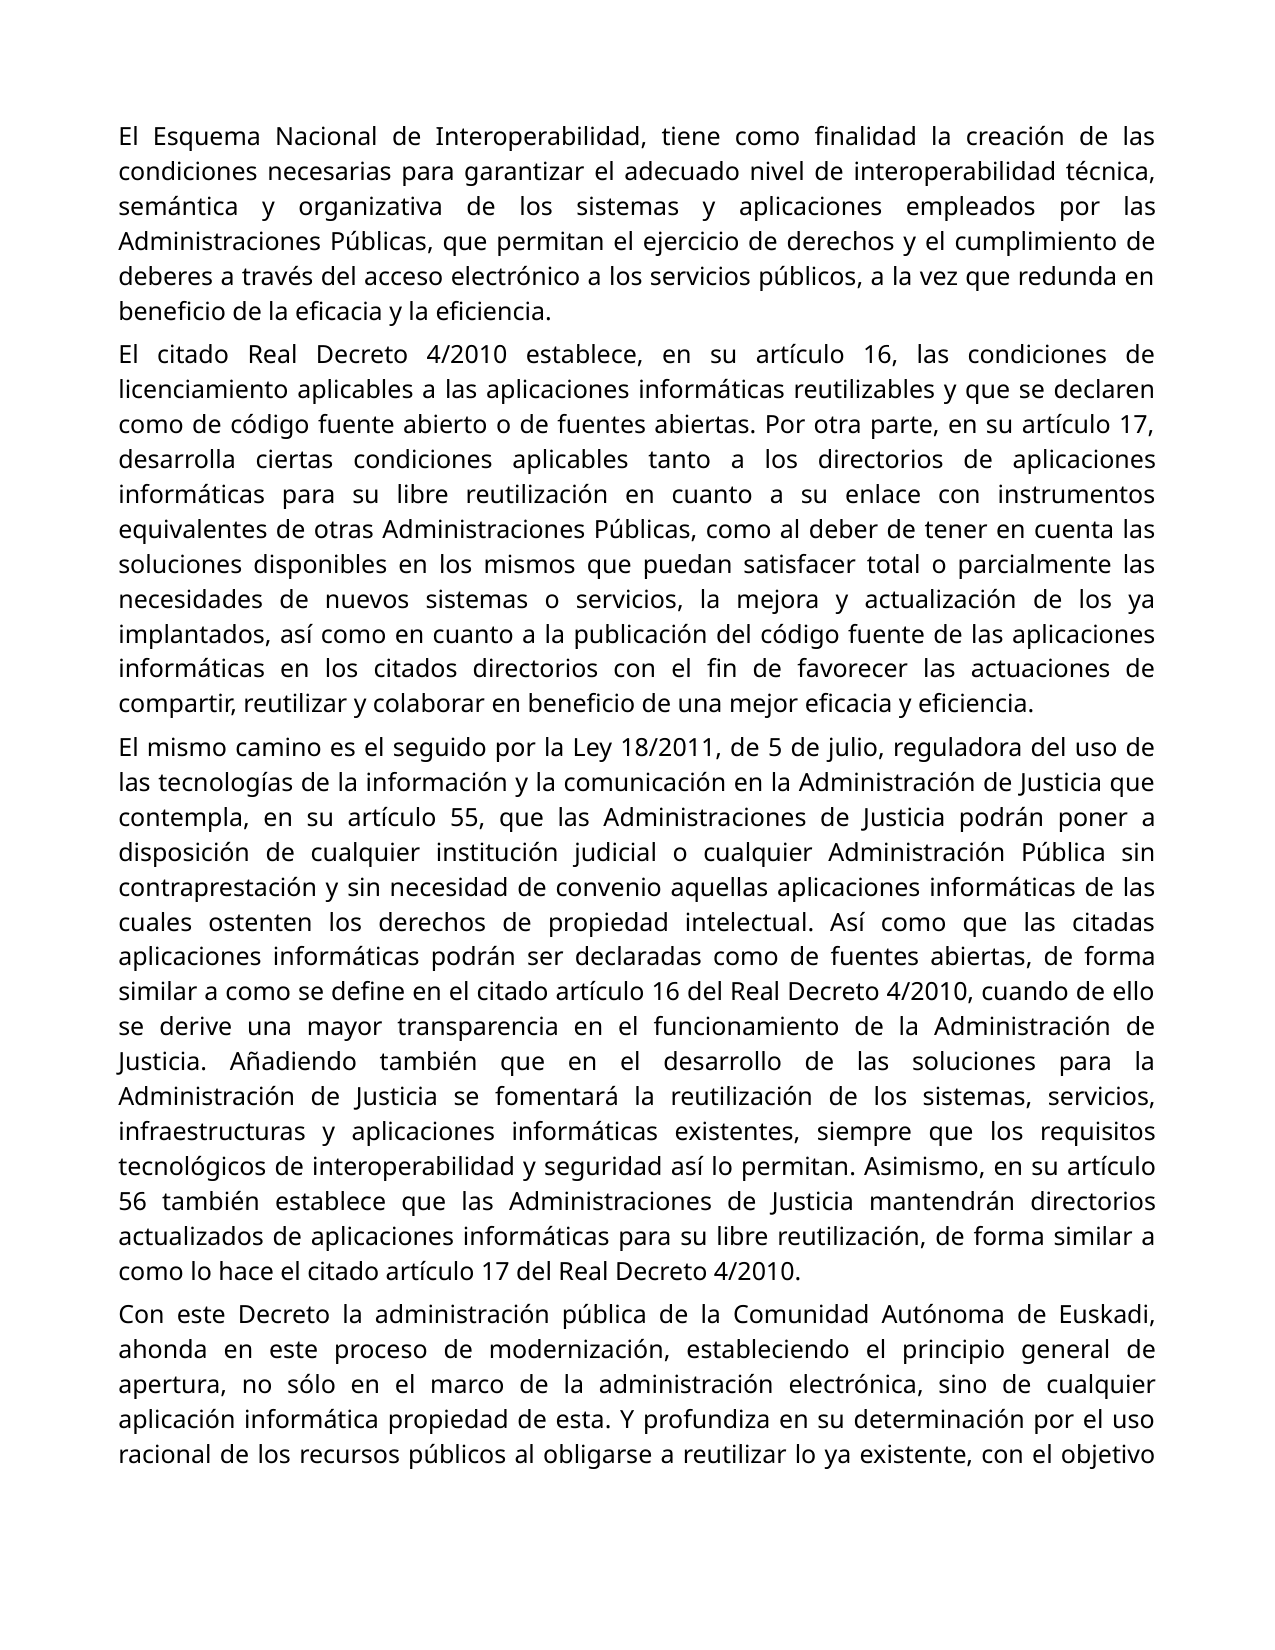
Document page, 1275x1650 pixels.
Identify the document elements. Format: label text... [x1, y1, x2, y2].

text Con este Decreto la administración pública de la Comunidad Autónoma de Euskadi, ahonda en este proceso de modernización, estableciendo el principio general de apertura, no sólo en el marco de la administración electrónica, sino de cualquier aplicación informática propiedad de esta. Y profundiza en su determinación por el uso racional de los recursos públicos al obligarse a reutilizar lo ya existente, con el objetivo [118, 1296, 1157, 1470]
text El mismo camino es el seguido por la Ley 18/2011, de 5 de julio, reguladora del uso de las tecnologías de la información y la comunicación en la Administración de Justicia que contempla, en su artículo 55, que las Administraciones de Justicia podrán poner a disposición de cualquier institución judicial o cualquier Administración Pública sin contraprestación y sin necesidad de convenio aquellas aplicaciones informáticas de las cuales ostenten los derechos de propiedad intelectual. Así como que las citadas aplicaciones informáticas podrán ser declaradas como de fuentes abiertas, de forma similar a como se define en el citado artículo 16 del Real Decreto 4/2010, cuando de ello se derive una mayor transparencia en el funcionamiento de la Administración de Justicia. Añadiendo también que en el desarrollo de las soluciones para la Administración de Justicia se fomentará la reutilización de los sistemas, servicios, infraestructuras y aplicaciones informáticas existentes, siempre que los requisitos tecnológicos de interoperabilidad y seguridad así lo permitan. Asimismo, en su artículo 56 también establece que las Administraciones de Justicia mantendrán directorios actualizados de aplicaciones informáticas para su libre reutilización, de forma similar a como lo hace el citado artículo 17 del Real Decreto 4/2010. [118, 729, 1157, 1287]
text El Esquema Nacional de Interoperabilidad, tiene como finalidad la creación de las condiciones necesarias para garantizar el adecuado nivel de interoperabilidad técnica, semántica y organizativa de los sistemas y aplicaciones empleados por las Administraciones Públicas, que permitan el ejercicio de derechos y el cumplimiento de deberes a través del acceso electrónico a los servicios públicos, a la vez que redunda en beneficio de la eficacia y la eficiencia. [118, 118, 1157, 327]
text El citado Real Decreto 4/2010 establece, en su artículo 16, las condiciones de licenciamiento aplicables a las aplicaciones informáticas reutilizables y que se declaren como de código fuente abierto o de fuentes abiertas. Por otra parte, en su artículo 17, desarrolla ciertas condiciones aplicables tanto a los directorios de aplicaciones informáticas para su libre reutilización en cuanto a su enlace con instrumentos equivalentes de otras Administraciones Públicas, como al deber de tener en cuenta las soluciones disponibles en los mismos que puedan satisfacer total o parcialmente las necesidades de nuevos sistemas o servicios, la mejora y actualización de los ya implantados, así como en cuanto a la publicación del código fuente de las aplicaciones informáticas en los citados directorios con el fin de favorecer las actuaciones de compartir, reutilizar y colaborar en beneficio de una mejor eficacia y eficiencia. [118, 336, 1157, 720]
